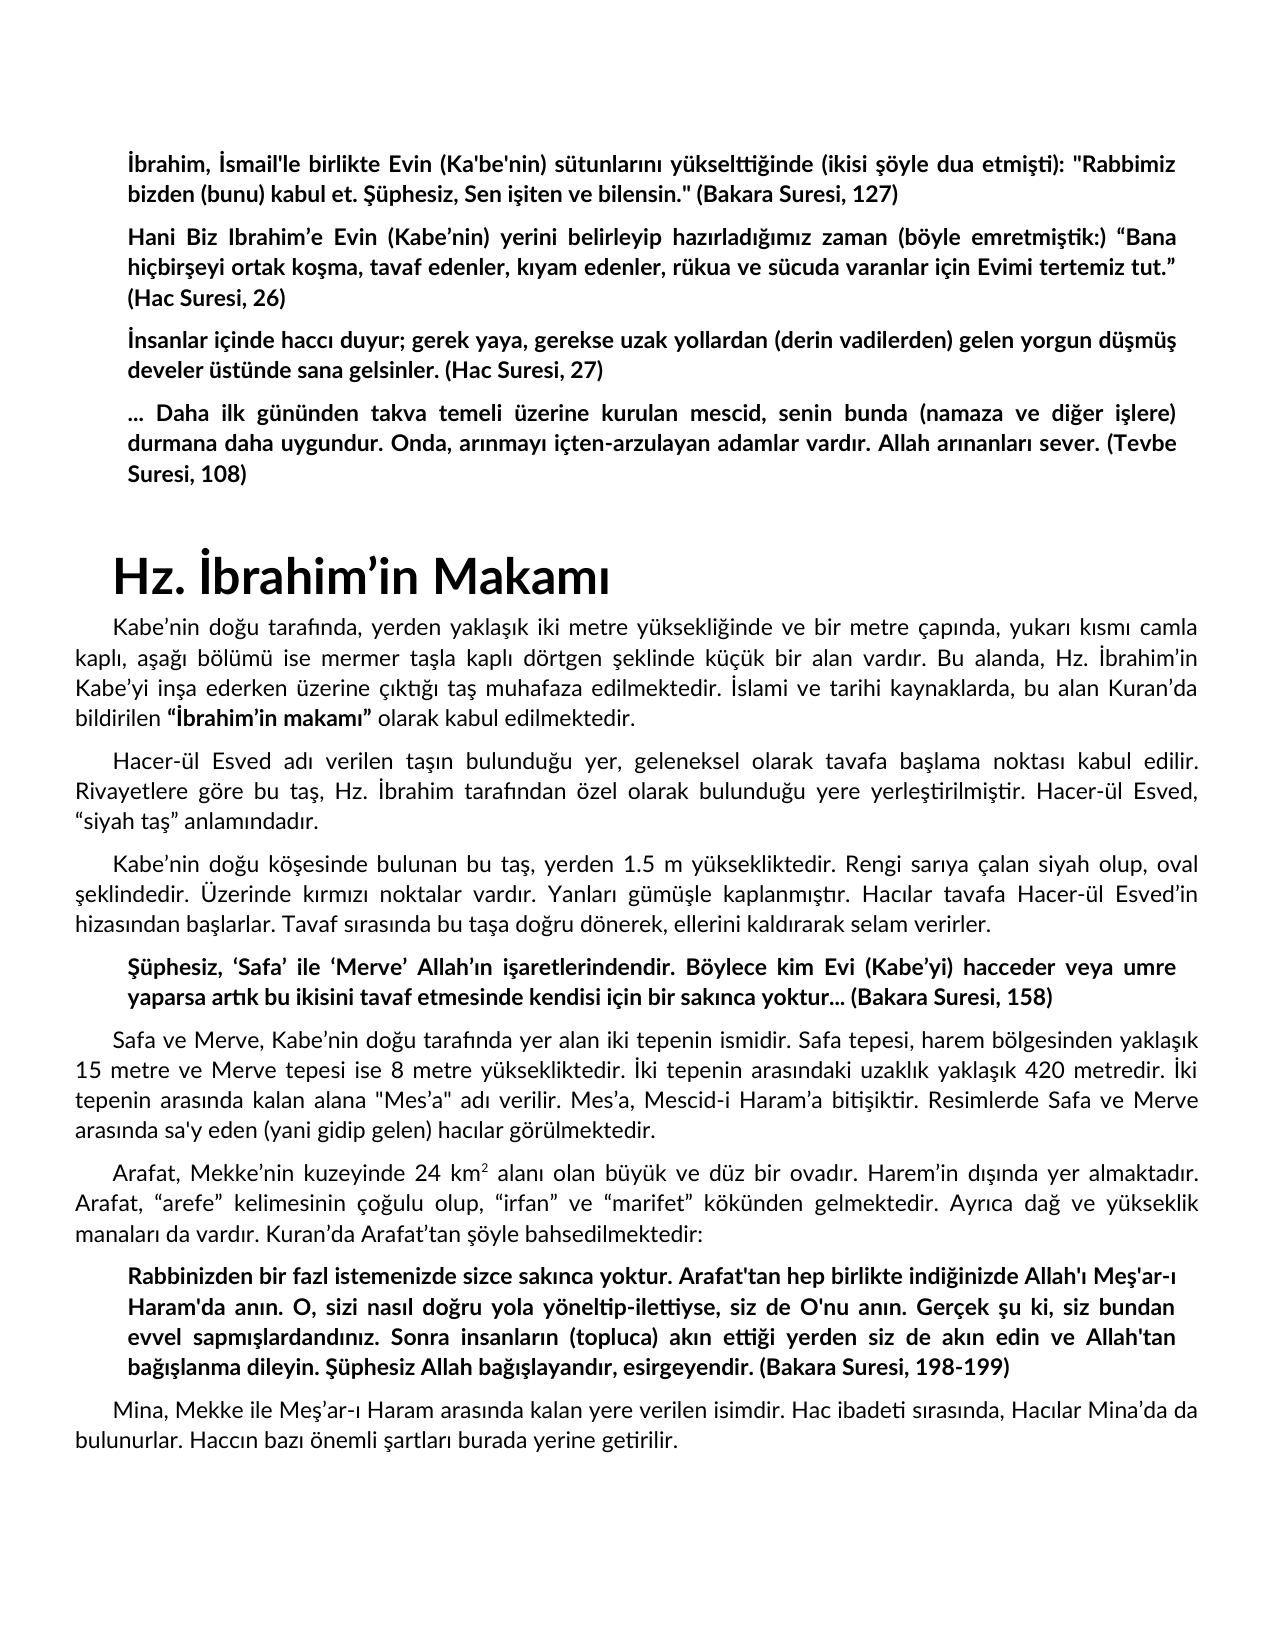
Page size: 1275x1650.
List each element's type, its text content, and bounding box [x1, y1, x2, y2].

text Arafat, Mekke’nin kuzeyinde 24 km2 alanı olan büyük ve düz bir ovadır. Harem’in dışında yer almaktadır. Arafat, “arefe” kelimesinin çoğulu olup, “irfan” ve “marifet” kökünden gelmektedir. Ayrıca dağ ve yükseklik manaları da vardır. Kuran’da Arafat’tan şöyle bahsedilmektedir: [75, 1159, 1200, 1247]
text ... Daha ilk gününden takva temeli üzerine kurulan mescid, senin bunda (namaza ve diğer işlere) durmana daha uygundur. Onda, arınmayı içten-arzulayan adamlar vardır. Allah arınanları sever. (Tevbe Suresi, 108) [127, 399, 1177, 487]
text Safa ve Merve, Kabe’nin doğu tarafında yer alan iki tepenin ismidir. Safa tepesi, harem bölgesinden yaklaşık 15 metre ve Merve tepesi ise 8 metre yüksekliktedir. İki tepenin arasındaki uzaklık yaklaşık 420 metredir. İki tepenin arasında kalan alana "Mes’a" adı verilir. Mes’a, Mescid-i Haram’a bitişiktir. Resimlerde Safa ve Merve arasında sa'y eden (yani gidip gelen) hacılar görülmektedir. [75, 1026, 1200, 1144]
text Şüphesiz, ‘Safa’ ile ‘Merve’ Allah’ın işaretlerindendir. Böylece kim Evi (Kabe’yi) hacceder veya umre yaparsa artık bu ikisini tavaf etmesinde kendisi için bir sakınca yoktur... (Bakara Suresi, 158) [127, 953, 1177, 1010]
text Kabe’nin doğu tarafında, yerden yaklaşık iki metre yüksekliğinde ve bir metre çapında, yukarı kısmı camla kaplı, aşağı bölümü ise mermer taşla kaplı dörtgen şeklinde küçük bir alan vardır. Bu alanda, Hz. İbrahim’in Kabe’yi inşa ederken üzerine çıktığı taş muhafaza edilmektedir. İslami ve tarihi kaynaklarda, bu alan Kuran’da bildirilen “İbrahim’in makamı” olarak kabul edilmektedir. [75, 613, 1200, 731]
text Hacer-ül Esved adı verilen taşın bulunduğu yer, geleneksel olarak tavafa başlama noktası kabul edilir. Rivayetlere göre bu taş, Hz. İbrahim tarafından özel olarak bulunduğu yere yerleştirilmiştir. Hacer-ül Esved, “siyah taş” anlamındadır. [75, 746, 1200, 834]
text İbrahim, İsmail'le birlikte Evin (Ka'be'nin) sütunlarını yükselttiğinde (ikisi şöyle dua etmişti): "Rabbimiz bizden (bunu) kabul et. Şüphesiz, Sen işiten ve bilensin." (Bakara Suresi, 127) [127, 150, 1177, 208]
text İnsanlar içinde haccı duyur; gerek yaya, gerekse uzak yollardan (derin vadilerden) gelen yorgun düşmüş develer üstünde sana gelsinler. (Hac Suresi, 27) [127, 326, 1177, 384]
text Mina, Mekke ile Meş’ar-ı Haram arasında kalan yere verilen isimdir. Hac ibadeti sırasında, Hacılar Mina’da da bulunurlar. Haccın bazı önemli şartları burada yerine getirilir. [75, 1395, 1200, 1453]
text Kabe’nin doğu köşesinde bulunan bu taş, yerden 1.5 m yüksekliktedir. Rengi sarıya çalan siyah olup, oval şeklindedir. Üzerinde kırmızı noktalar vardır. Yanları gümüşle kaplanmıştır. Hacılar tavafa Hacer-ül Esved’in hizasından başlarlar. Tavaf sırasında bu taşa doğru dönerek, ellerini kaldırarak selam verirler. [75, 849, 1200, 937]
text Rabbinizden bir fazl istemenizde sizce sakınca yoktur. Arafat'tan hep birlikte indiğinizde Allah'ı Meş'ar-ı Haram'da anın. O, sizi nasıl doğru yola yöneltip-ilettiyse, siz de O'nu anın. Gerçek şu ki, siz bundan evvel sapmışlardandınız. Sonra insanların (topluca) akın ettiği yerden siz de akın edin ve Allah'tan bağışlanma dileyin. Şüphesiz Allah bağışlayandır, esirgeyendir. (Bakara Suresi, 198-199) [127, 1262, 1177, 1380]
subtitle Hz. İbrahim’in Makamı [112, 545, 1200, 605]
text Hani Biz Ibrahim’e Evin (Kabe’nin) yerini belirleyip hazırladığımız zaman (böyle emretmiştik:) “Bana hiçbirşeyi ortak koşma, tavaf edenler, kıyam edenler, rükua ve sücuda varanlar için Evimi tertemiz tut.” (Hac Suresi, 26) [127, 223, 1177, 311]
